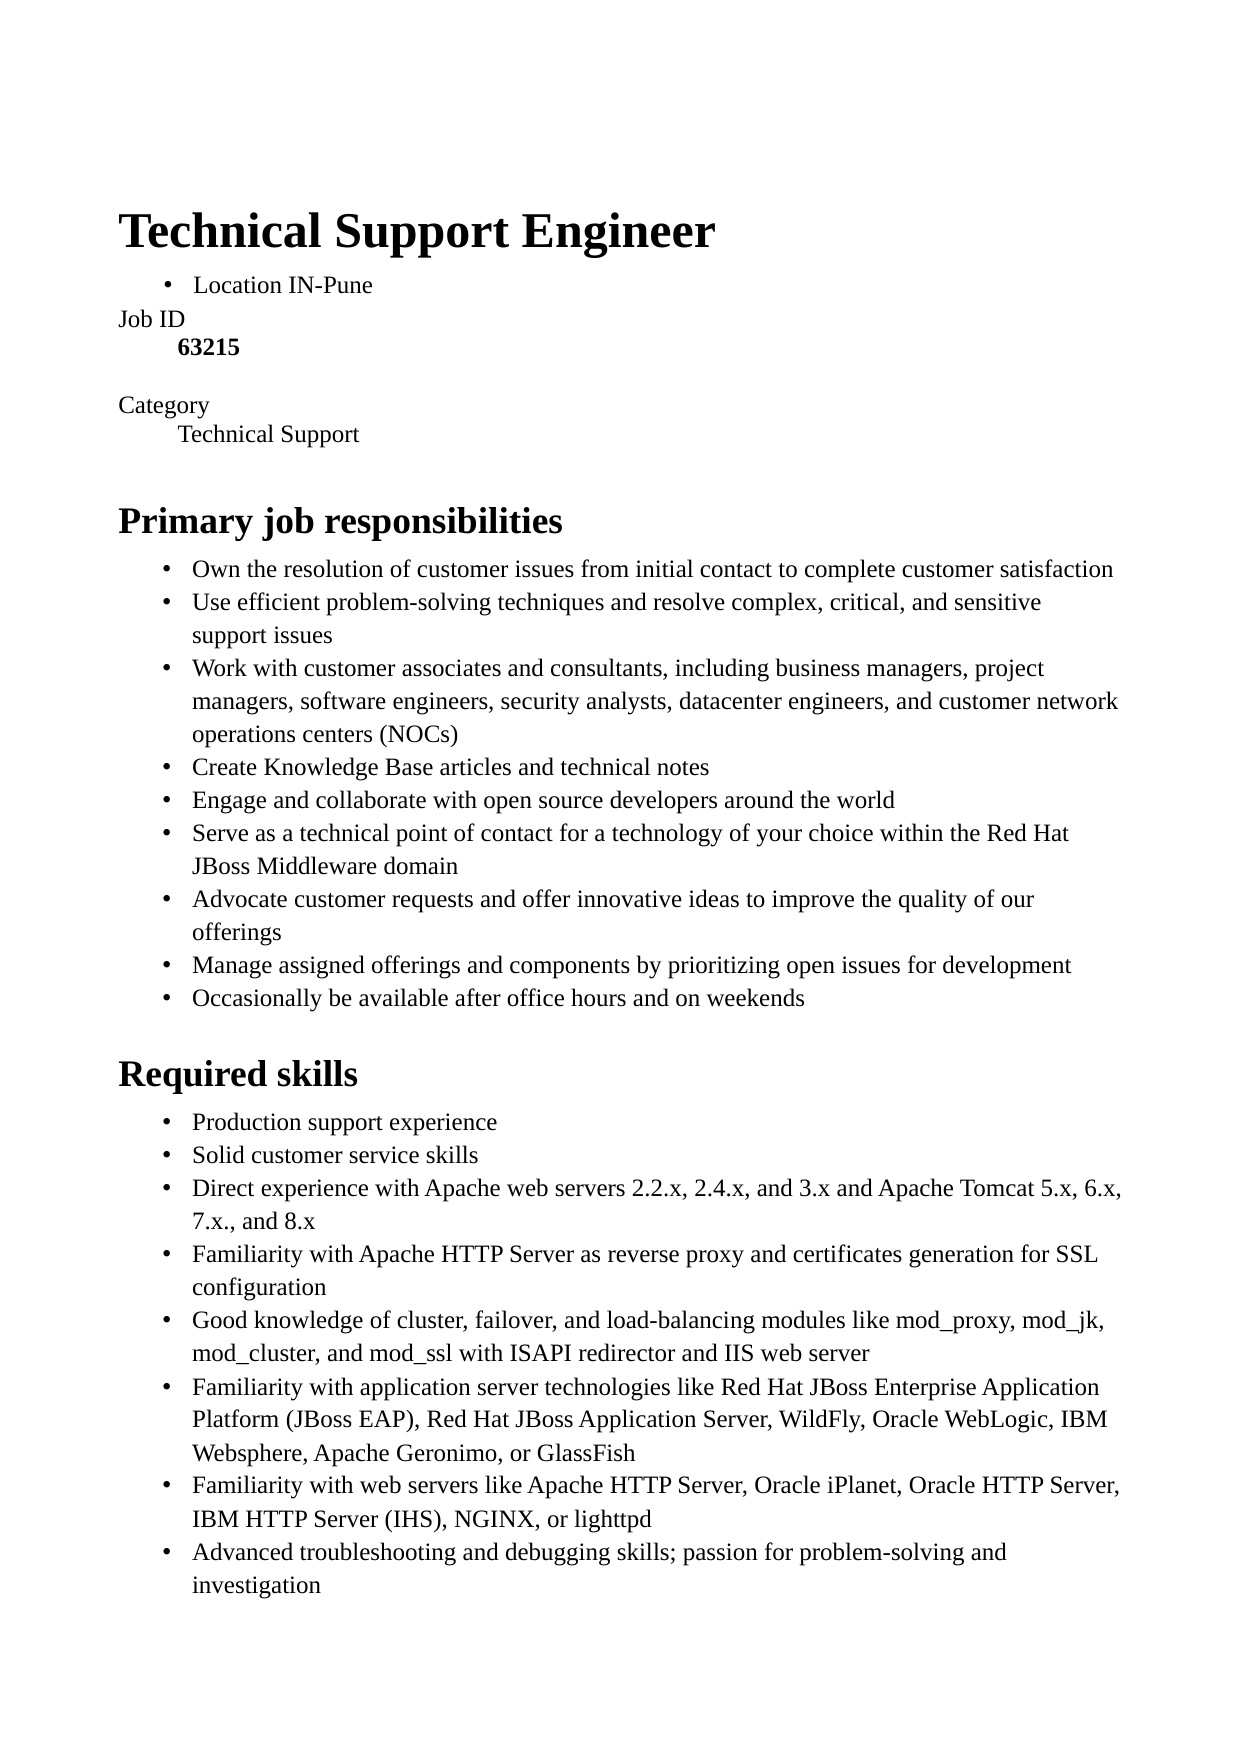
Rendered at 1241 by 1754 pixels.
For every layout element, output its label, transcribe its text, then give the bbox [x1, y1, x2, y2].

subtitle Primary job responsibilities [118, 498, 1122, 542]
list Familiarity with Apache HTTP Server as reverse proxy and certificates generation for SSL configuration [162, 1239, 1122, 1301]
list Manage assigned offerings and components by prioritizing open issues for development [162, 950, 1122, 979]
list Occasionally be available after office hours and on weekends [162, 983, 1122, 1012]
list Familiarity with application server technologies like Red Hat JBoss Enterprise Application Platform (JBoss EAP), Red Hat JBoss Application Server, WildFly, Oracle WebLogic, IBM Websphere, Apache Geronimo, or GlassFish [162, 1372, 1122, 1466]
list Own the resolution of customer issues from initial contact to complete customer satisfaction [162, 554, 1122, 583]
list Technical Support [177, 419, 1122, 448]
list 63215 [177, 332, 1122, 361]
list Advocate customer requests and offer innovative ideas to improve the quality of our offerings [162, 884, 1122, 946]
list Serve as a technical point of contact for a technology of your choice within the Red Hat JBoss Middleware domain [162, 818, 1122, 880]
list Create Knowledge Base articles and technical notes [162, 752, 1122, 781]
subtitle Required skills [118, 1052, 1122, 1095]
list Familiarity with web servers like Apache HTTP Server, Oracle iPlanet, Oracle HTTP Server, IBM HTTP Server (IHS), NGINX, or lighttpd [162, 1471, 1122, 1532]
list Location IN-Pune [164, 271, 1122, 299]
list Direct experience with Apache web servers 2.2.x, 2.4.x, and 3.x and Apache Tomcat 5.x, 6.x, 7.x., and 8.x [162, 1173, 1122, 1235]
list Solid customer service skills [162, 1140, 1122, 1169]
subtitle Technical Support Engineer [118, 201, 1122, 258]
list Engage and collaborate with open source developers around the world [162, 785, 1122, 814]
list Advanced troubleshooting and debugging skills; passion for problem-solving and investigation [162, 1537, 1122, 1598]
subtitle Category [118, 391, 1122, 419]
list Use efficient problem-solving techniques and resolve complex, critical, and sensitive support issues [162, 587, 1122, 649]
subtitle Job ID [118, 304, 1122, 332]
list Work with customer associates and consultants, including business managers, project managers, software engineers, security analysts, datacenter engineers, and customer network operations centers (NOCs) [162, 653, 1122, 748]
list Good knowledge of cluster, failover, and load-balancing modules like mod_proxy, mod_jk, mod_cluster, and mod_ssl with ISAPI redirector and IIS web server [162, 1306, 1122, 1367]
list Production support experience [162, 1107, 1122, 1136]
